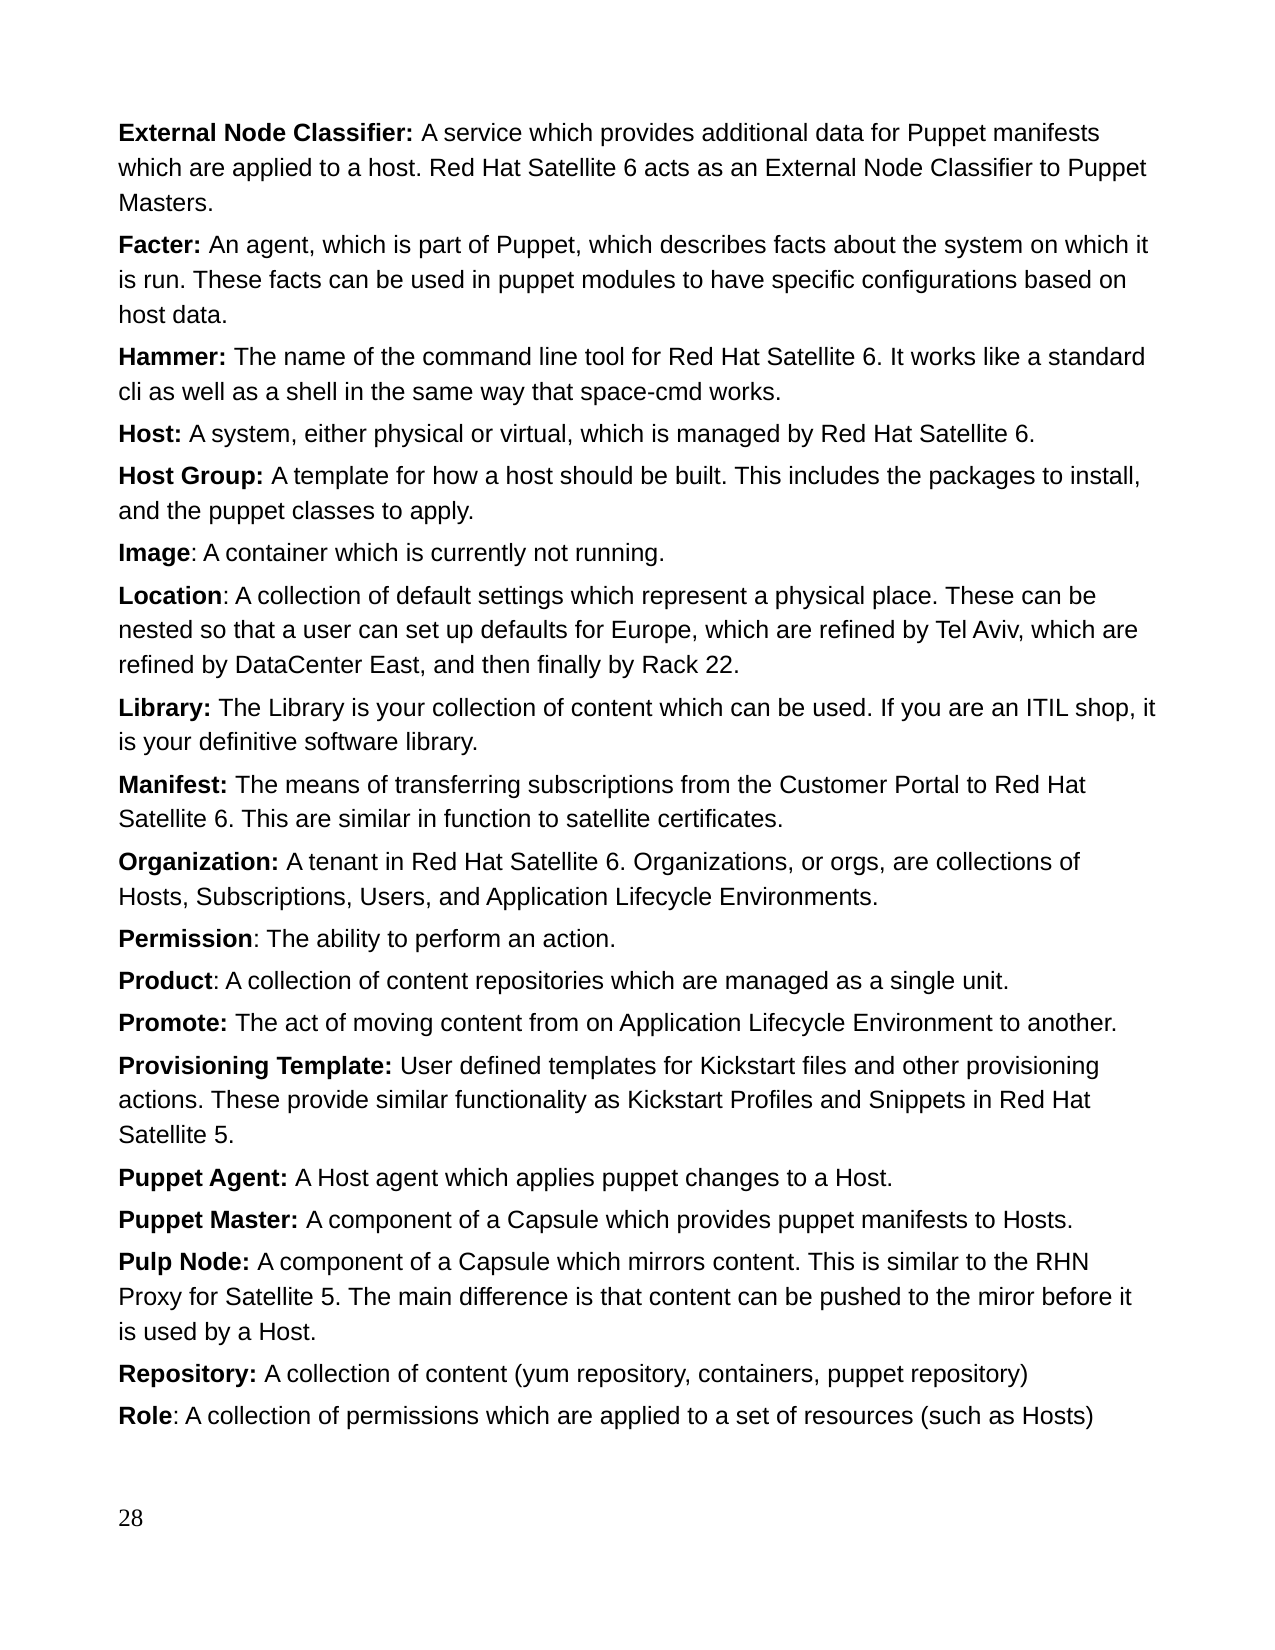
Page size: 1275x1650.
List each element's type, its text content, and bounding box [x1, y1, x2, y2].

text Host Group: A template for how a host should be built. This includes the packages to install, and the puppet classes to apply. [118, 461, 1157, 525]
text External Node Classifier: A service which provides additional data for Puppet manifests which are applied to a host. Red Hat Satellite 6 acts as an External Node Classifier to Puppet Masters. [118, 118, 1157, 216]
text Promote: The act of moving content from on Application Lifecycle Environment to another. [118, 1008, 1157, 1037]
text Provisioning Template: User defined templates for Kickstart files and other provisioning actions. These provide similar functionality as Kickstart Profiles and Snippets in Red Hat Satellite 5. [118, 1051, 1157, 1149]
text Manifest: The means of transferring subscriptions from the Customer Portal to Red Hat Satellite 6. This are similar in function to satellite certificates. [118, 769, 1157, 833]
text Pulp Node: A component of a Capsule which mirrors content. This is similar to the RHN Proxy for Satellite 5. The main difference is that content can be pushed to the miror before it is used by a Host. [118, 1247, 1157, 1345]
text Library: The Library is your collection of content which can be used. If you are an ITIL shop, it is your definitive software library. [118, 692, 1157, 756]
text Image: A container which is currently not running. [118, 538, 1157, 567]
text Puppet Agent: A Host agent which applies puppet changes to a Host. [118, 1162, 1157, 1191]
text Organization: A tenant in Red Hat Satellite 6. Organizations, or orgs, are collections of Hosts, Subscriptions, Users, and Application Lifecycle Environments. [118, 847, 1157, 910]
text Puppet Master: A component of a Capsule which provides puppet manifests to Hosts. [118, 1205, 1157, 1233]
text Repository: A collection of content (yum repository, containers, puppet repository) [118, 1359, 1157, 1388]
text Product: A collection of content repositories which are managed as a single unit. [118, 966, 1157, 995]
text Facter: An agent, which is part of Puppet, which describes facts about the system on which it is run. These facts can be used in puppet modules to have specific configurations based on host data. [118, 230, 1157, 328]
text Location: A collection of default settings which represent a physical place. These can be nested so that a user can set up defaults for Europe, which are refined by Tel Aviv, which are refined by DataCenter East, and then finally by Rack 22. [118, 581, 1157, 679]
text Role: A collection of permissions which are applied to a set of resources (such as Hosts) [118, 1401, 1157, 1430]
text Host: A system, either physical or virtual, which is managed by Red Hat Satellite 6. [118, 419, 1157, 448]
text Permission: The ability to perform an action. [118, 924, 1157, 952]
text Hammer: The name of the command line tool for Red Hat Satellite 6. It works like a standard cli as well as a shell in the same way that space-cmd works. [118, 342, 1157, 405]
